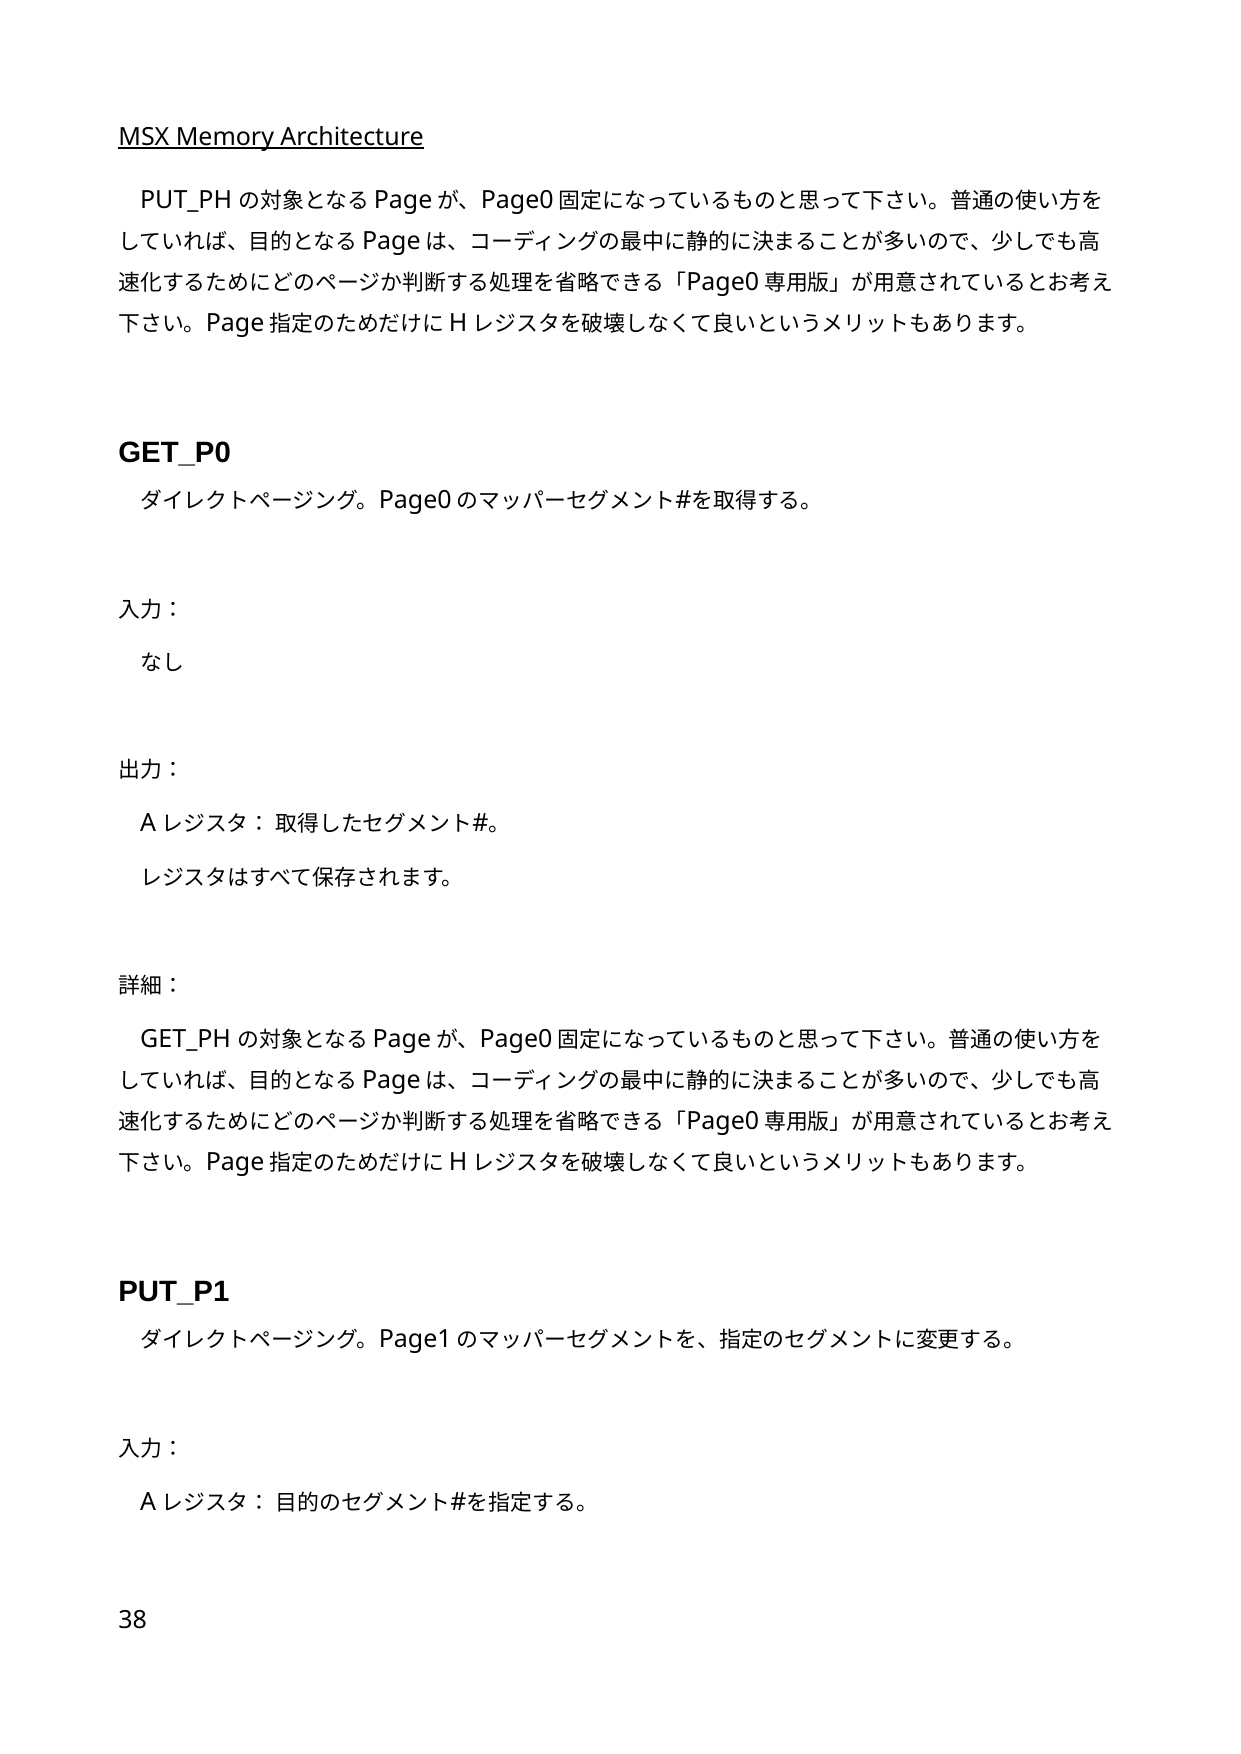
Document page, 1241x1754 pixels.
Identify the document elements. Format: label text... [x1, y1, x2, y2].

text 入力： [118, 1431, 1122, 1463]
text PUT_PH の対象となるPageが、Page0固定になっているものと思って下さい。普通の使い方をしていれば、目的となるPageは、コーディングの最中に静的に決まることが多いので、少しでも高速化するためにどのページか判断する処理を省略できる「Page0専用版」が用意されているとお考え下さい。Page指定のためだけにHレジスタを破壊しなくて良いというメリットもあります。 [118, 182, 1122, 338]
text GET_PH の対象となるPageが、Page0固定になっているものと思って下さい。普通の使い方をしていれば、目的となるPageは、コーディングの最中に静的に決まることが多いので、少しでも高速化するためにどのページか判断する処理を省略できる「Page0専用版」が用意されているとお考え下さい。Page指定のためだけにHレジスタを破壊しなくて良いというメリットもあります。 [118, 1021, 1122, 1177]
text 詳細： [118, 968, 1122, 1000]
subtitle GET_P0 [118, 435, 1122, 469]
text Aレジスタ： 取得したセグメント#。 [118, 805, 1122, 839]
text ダイレクトページング。Page1のマッパーセグメントを、指定のセグメントに変更する。 [118, 1320, 1122, 1354]
text なし [118, 644, 1122, 676]
text ダイレクトページング。Page0のマッパーセグメント#を取得する。 [118, 481, 1122, 515]
text レジスタはすべて保存されます。 [118, 860, 1122, 892]
subtitle PUT_P1 [118, 1274, 1122, 1308]
text 出力： [118, 752, 1122, 784]
text 入力： [118, 592, 1122, 624]
text Aレジスタ： 目的のセグメント#を指定する。 [118, 1484, 1122, 1518]
